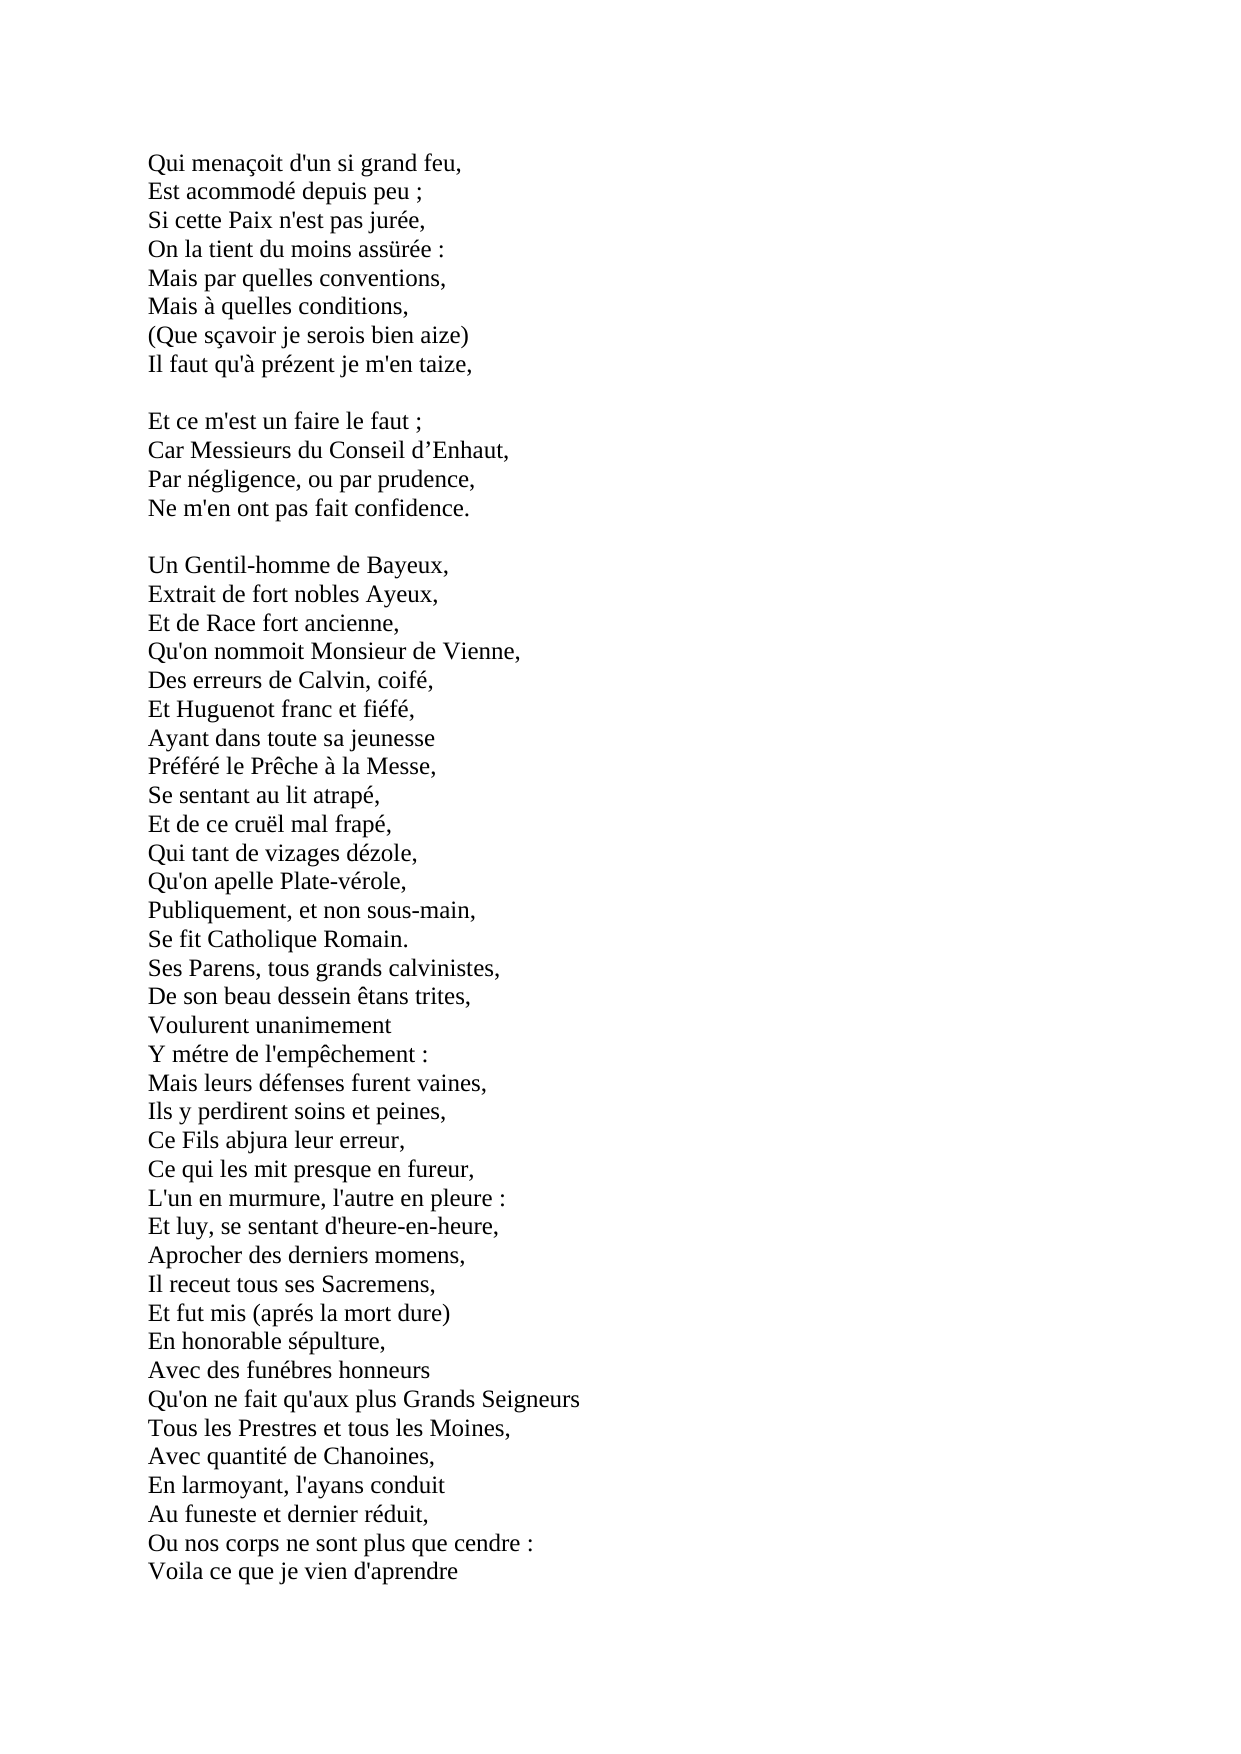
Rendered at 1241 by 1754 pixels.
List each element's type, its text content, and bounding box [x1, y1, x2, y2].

text Ne m'en ont pas fait confidence. [148, 493, 1093, 521]
text Car Messieurs du Conseil d’Enhaut, [148, 435, 1093, 464]
text Aprocher des derniers momens, [148, 1240, 1093, 1269]
text Publiquement, et non sous-main, [148, 895, 1093, 924]
text Il faut qu'à prézent je m'en taize, [148, 349, 1093, 378]
text Voulurent unanimement [148, 1010, 1093, 1039]
text Et luy, se sentant d'heure-en-heure, [148, 1211, 1093, 1240]
text Qu'on ne fait qu'aux plus Grands Seigneurs [148, 1384, 1093, 1413]
text Ce qui les mit presque en fureur, [148, 1154, 1093, 1183]
text Qui tant de vizages dézole, [148, 838, 1093, 866]
text L'un en murmure, l'autre en pleure : [148, 1183, 1093, 1211]
text Ayant dans toute sa jeunesse [148, 723, 1093, 751]
text Et Huguenot franc et fiéfé, [148, 694, 1093, 723]
text Mais leurs défenses furent vaines, [148, 1068, 1093, 1096]
text Ce Fils abjura leur erreur, [148, 1125, 1093, 1154]
text Voila ce que je vien d'aprendre [148, 1556, 1093, 1585]
text Qui menaçoit d'un si grand feu, [148, 148, 1093, 176]
text Avec des funébres honneurs [148, 1355, 1093, 1384]
text Se fit Catholique Romain. [148, 924, 1093, 953]
text En larmoyant, l'ayans conduit [148, 1470, 1093, 1499]
text Et de ce cruël mal frapé, [148, 809, 1093, 838]
text Qu'on nommoit Monsieur de Vienne, [148, 636, 1093, 665]
text Et ce m'est un faire le faut ; [148, 406, 1093, 435]
text Mais par quelles conventions, [148, 263, 1093, 291]
text Est acommodé depuis peu ; [148, 176, 1093, 205]
text Y métre de l'empêchement : [148, 1039, 1093, 1068]
text Mais à quelles conditions, [148, 291, 1093, 320]
text Se sentant au lit atrapé, [148, 780, 1093, 809]
text De son beau dessein êtans trites, [148, 981, 1093, 1010]
text Des erreurs de Calvin, coifé, [148, 665, 1093, 694]
text Préféré le Prêche à la Messe, [148, 751, 1093, 780]
text En honorable sépulture, [148, 1326, 1093, 1355]
text (Que sçavoir je serois bien aize) [148, 320, 1093, 349]
text Tous les Prestres et tous les Moines, [148, 1413, 1093, 1441]
text Au funeste et dernier réduit, [148, 1499, 1093, 1528]
text Il receut tous ses Sacremens, [148, 1269, 1093, 1298]
text Extrait de fort nobles Ayeux, [148, 579, 1093, 608]
text Qu'on apelle Plate-vérole, [148, 866, 1093, 895]
text Par négligence, ou par prudence, [148, 464, 1093, 493]
text Si cette Paix n'est pas jurée, [148, 205, 1093, 234]
text Et fut mis (aprés la mort dure) [148, 1298, 1093, 1326]
text Un Gentil-homme de Bayeux, [148, 550, 1093, 579]
text Avec quantité de Chanoines, [148, 1441, 1093, 1470]
text On la tient du moins assürée : [148, 234, 1093, 263]
text Ils y perdirent soins et peines, [148, 1096, 1093, 1125]
text Ses Parens, tous grands calvinistes, [148, 953, 1093, 981]
text Et de Race fort ancienne, [148, 608, 1093, 636]
text Ou nos corps ne sont plus que cendre : [148, 1528, 1093, 1556]
